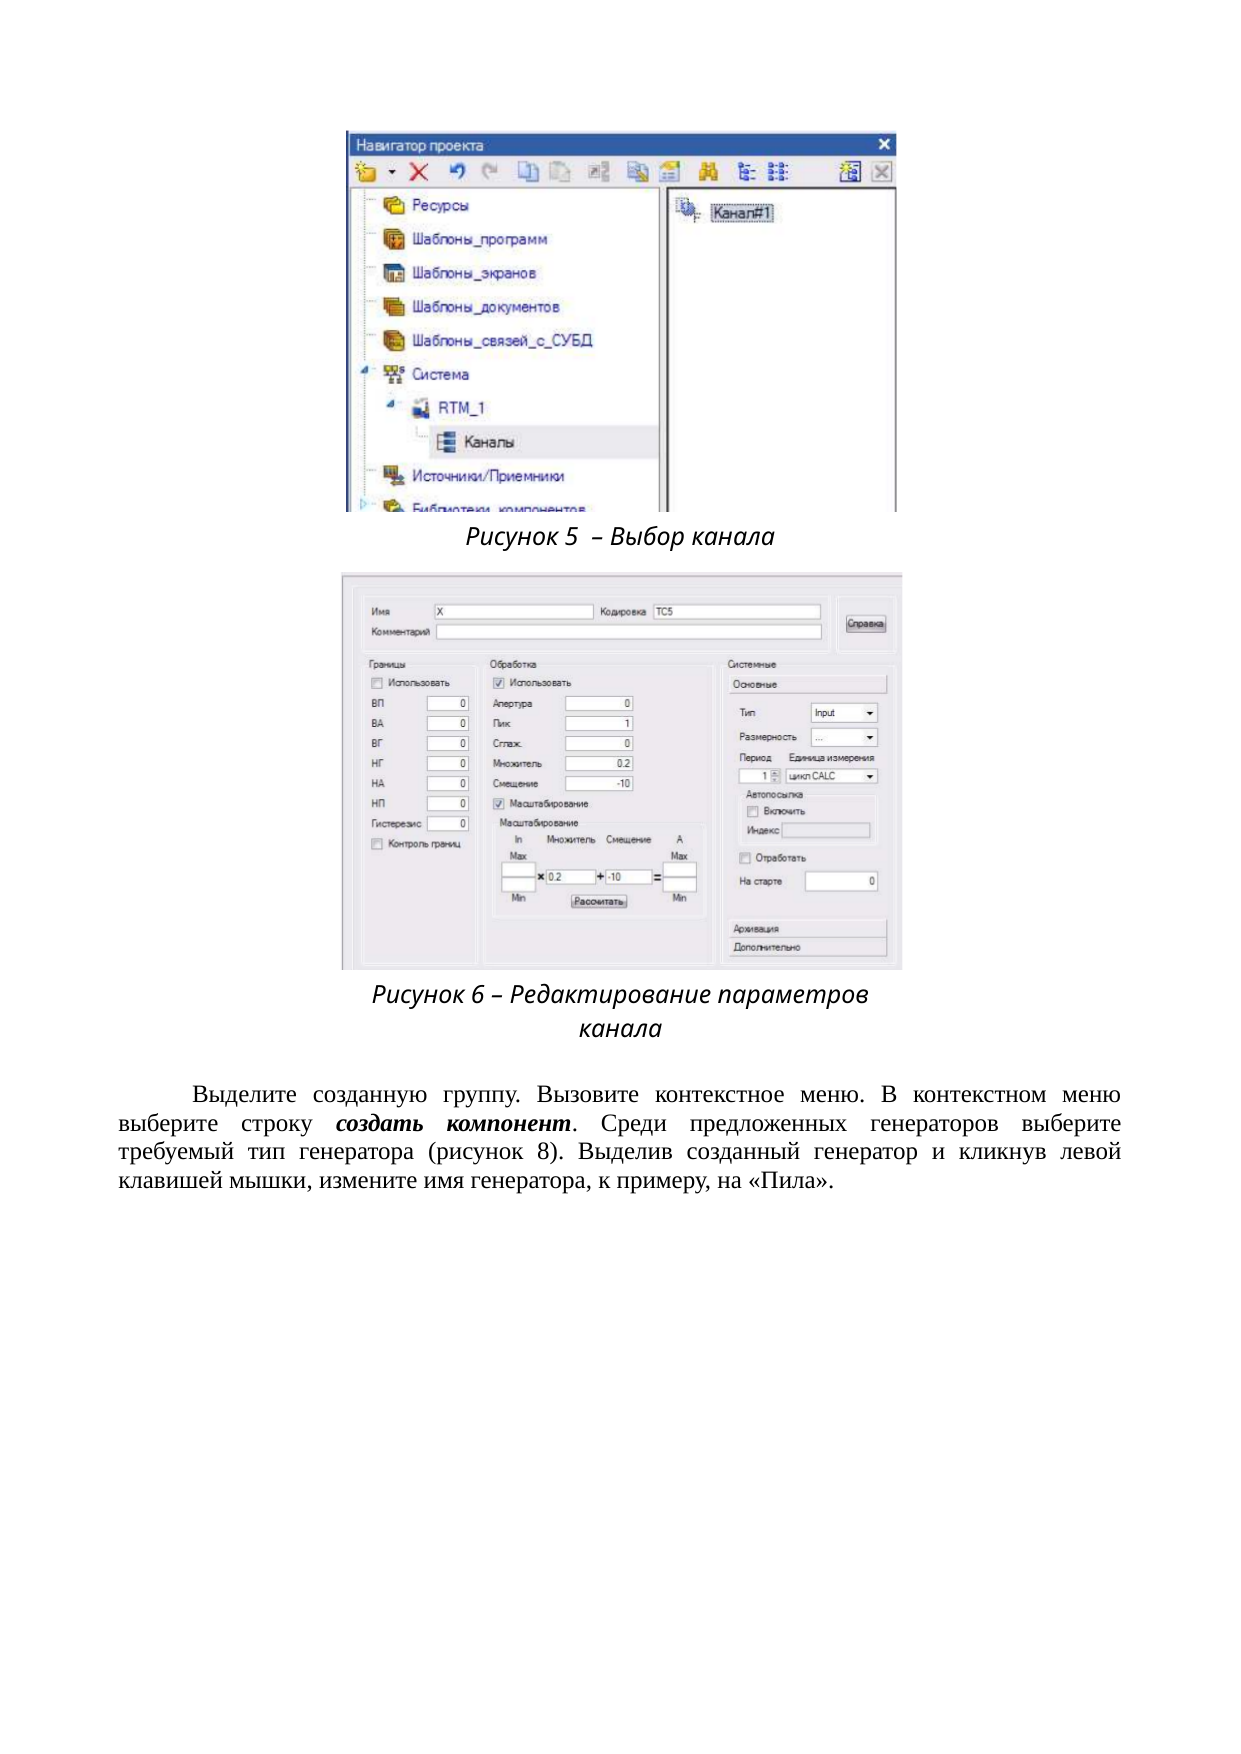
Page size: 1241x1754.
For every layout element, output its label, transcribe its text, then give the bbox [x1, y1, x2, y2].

text Рисунок 5 – Выбор канала [346, 512, 897, 552]
text Рисунок 6 – Редактирование параметров канала [341, 970, 902, 1045]
picture [346, 130, 897, 512]
text Выделите созданную группу. Вызовите контекстное меню. В контекстном меню выберите строку создать компонент. Среди предложенных генераторов выберите требуемый тип генератора (рисунок 8). Выделив созданный генератор и кликнув левой клавишей мышки, измените имя генератора, к примеру, на «Пила». [118, 1079, 1122, 1194]
picture [340, 572, 903, 970]
